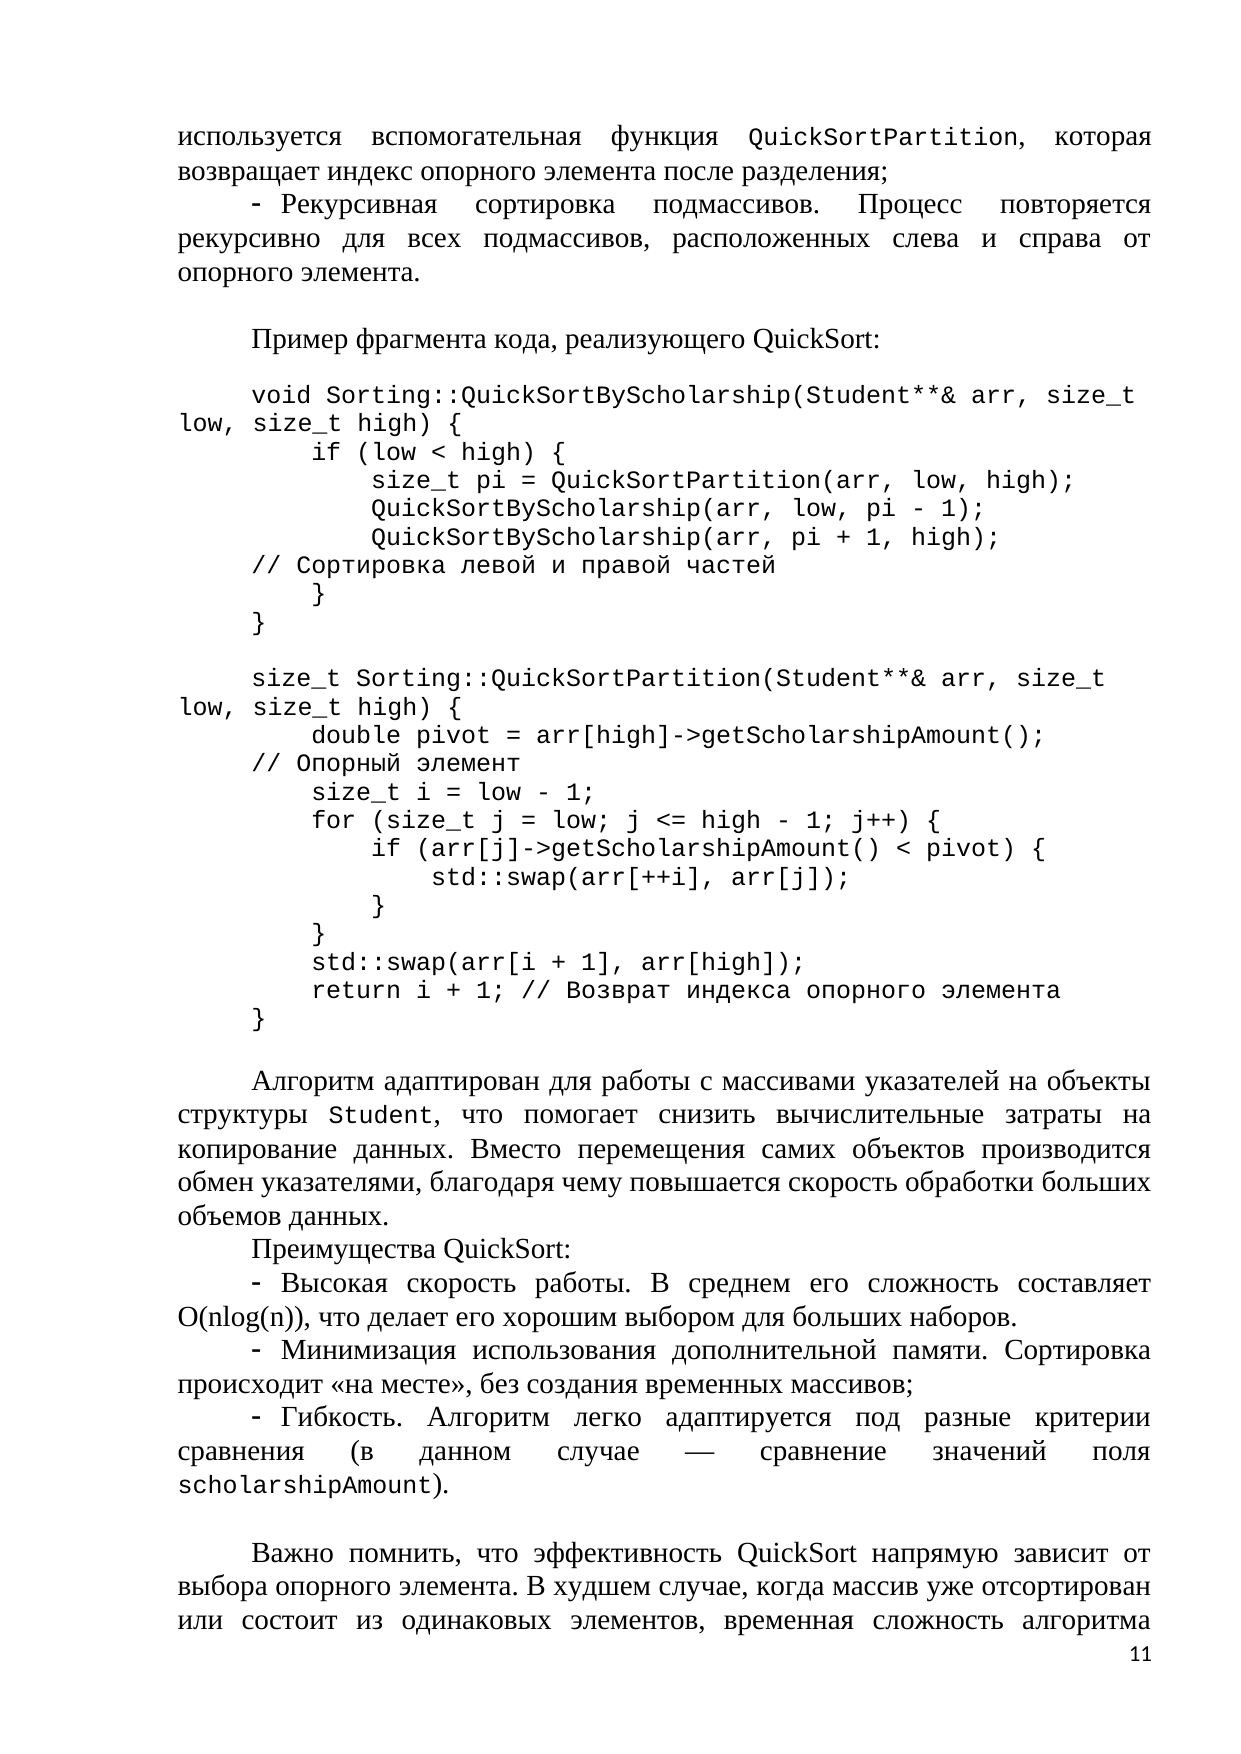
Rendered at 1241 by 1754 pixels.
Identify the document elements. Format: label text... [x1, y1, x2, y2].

text size_t Sorting::QuickSortPartition(Student**& arr, size_t low, size_t high) { [177, 666, 1152, 723]
text } [177, 893, 1152, 921]
text std::swap(arr[i + 1], arr[high]); [177, 949, 1152, 978]
text size_t pi = QuickSortPartition(arr, low, high); [177, 468, 1152, 496]
text } [177, 1006, 1152, 1034]
text QuickSortByScholarship(arr, pi + 1, high); [177, 524, 1152, 553]
list используется вспомогательная функция QuickSortPartition, которая возвращает индекс опорного элемента после разделения; [177, 118, 1152, 186]
text QuickSortByScholarship(arr, low, pi - 1); [177, 496, 1152, 524]
text size_t i = low - 1; [177, 779, 1152, 808]
text if (arr[j]->getScholarshipAmount() < pivot) { [177, 836, 1152, 864]
text Важно помнить, что эффективность QuickSort напрямую зависит от выбора опорного элемента. В худшем случае, когда массив уже отсортирован или состоит из одинаковых элементов, временная сложность алгоритма [177, 1535, 1152, 1636]
text Алгоритм адаптирован для работы с массивами указателей на объекты структуры Student, что помогает снизить вычислительные затраты на копирование данных. Вместо перемещения самих объектов производится обмен указателями, благодаря чему повышается скорость обработки больших объемов данных. [177, 1063, 1152, 1232]
text // Опорный элемент [177, 751, 1152, 779]
text if (low < high) { [177, 439, 1152, 468]
text void Sorting::QuickSortByScholarship(Student**& arr, size_t low, size_t high) { [177, 383, 1152, 439]
text return i + 1; // Возврат индекса опорного элемента [177, 978, 1152, 1006]
text } [177, 921, 1152, 949]
list Высокая скорость работы. В среднем его сложность составляет O(nlog(n)), что делает его хорошим выбором для больших наборов. [177, 1265, 1152, 1332]
text // Сортировка левой и правой частей [177, 553, 1152, 581]
text double pivot = arr[high]->getScholarshipAmount(); [177, 723, 1152, 751]
text Пример фрагмента кода, реализующего QuickSort: [177, 321, 1152, 354]
text for (size_t j = low; j <= high - 1; j++) { [177, 808, 1152, 836]
list Рекурсивная сортировка подмассивов. Процесс повторяется рекурсивно для всех подмассивов, расположенных слева и справа от опорного элемента. [177, 186, 1152, 287]
list Гибкость. Алгоритм легко адаптируется под разные критерии сравнения (в данном случае — сравнение значений поля scholarshipAmount). [177, 1399, 1152, 1501]
list Минимизация использования дополнительной памяти. Сортировка происходит «на месте», без создания временных массивов; [177, 1332, 1152, 1399]
text } [177, 609, 1152, 638]
text } [177, 581, 1152, 609]
text std::swap(arr[++i], arr[j]); [177, 864, 1152, 893]
text Преимущества QuickSort: [177, 1232, 1152, 1265]
